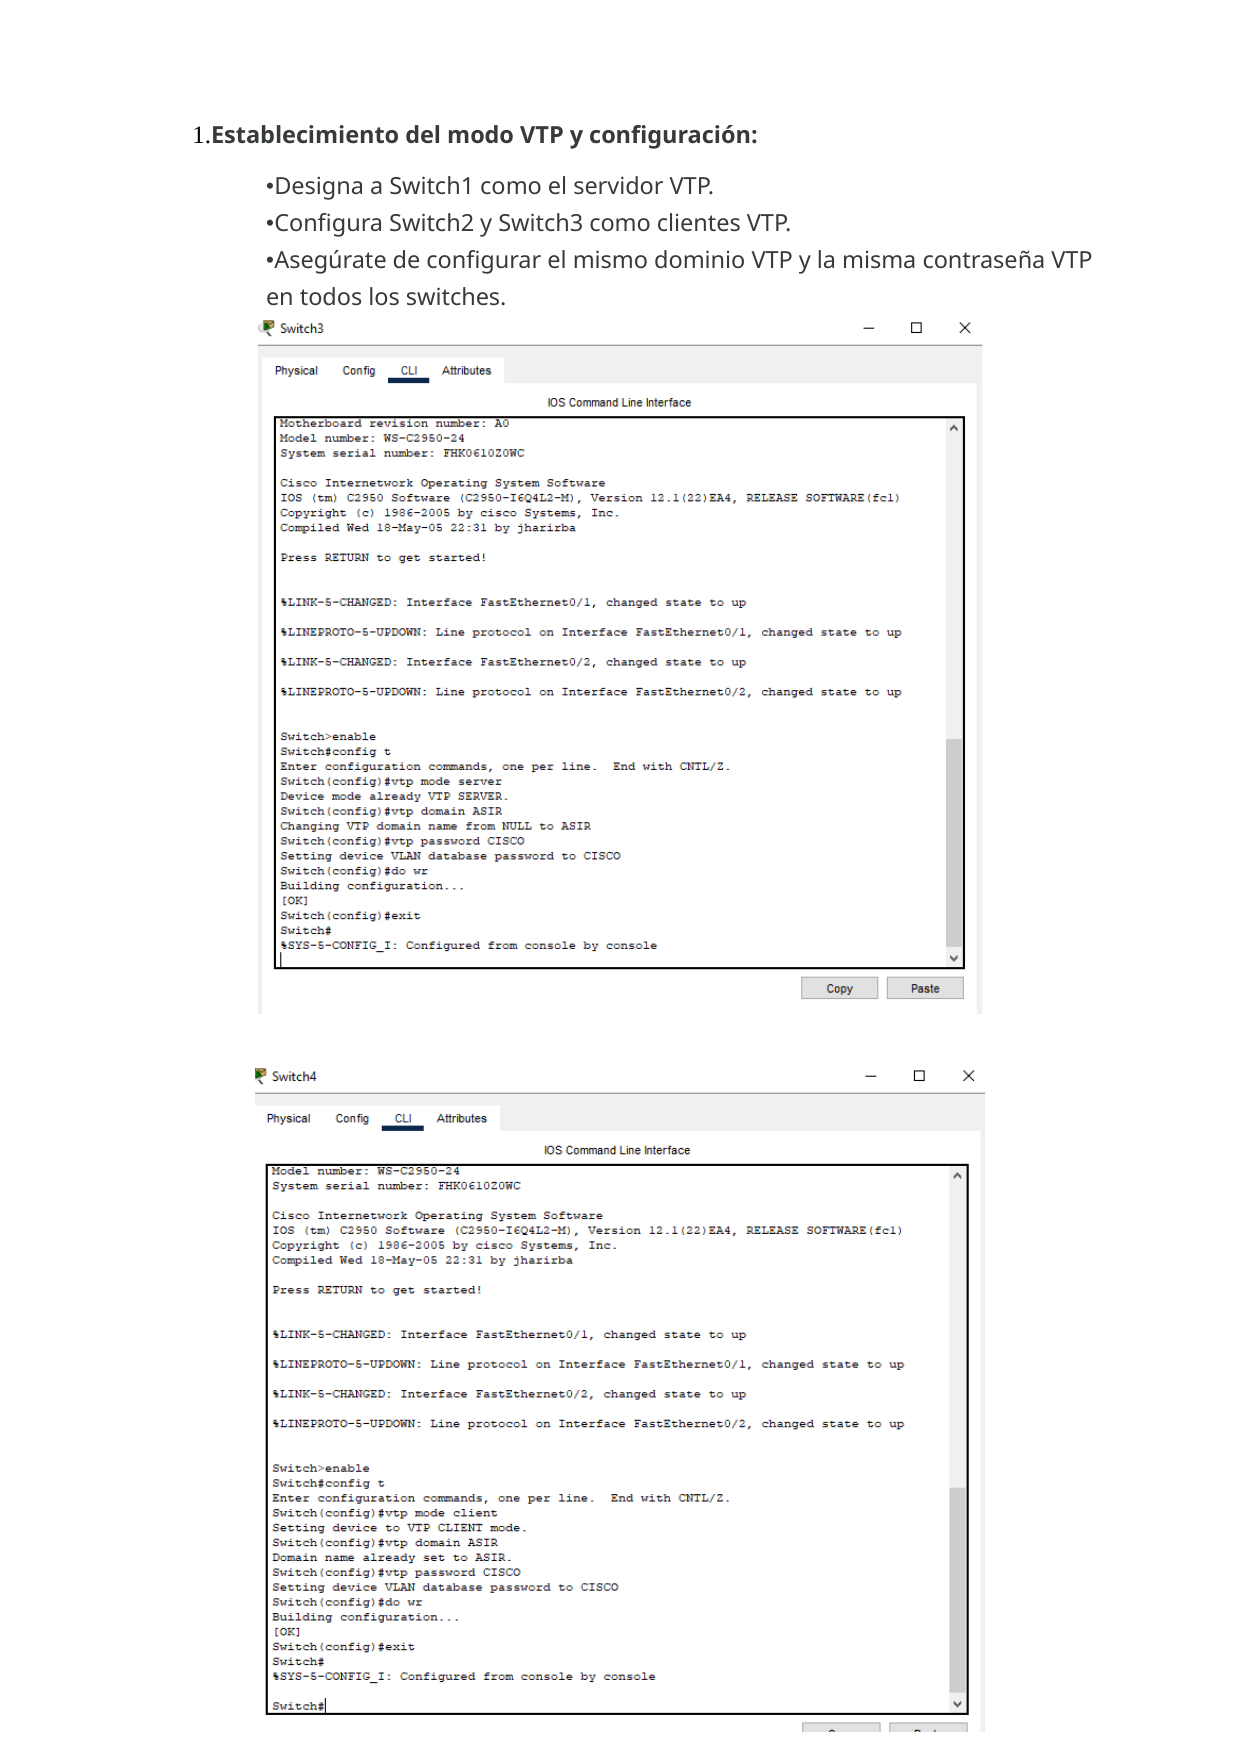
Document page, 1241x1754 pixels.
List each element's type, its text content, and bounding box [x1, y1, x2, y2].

list Designa a Switch1 como el servidor VTP. [118, 169, 1122, 201]
list Configura Switch2 y Switch3 como clientes VTP. [118, 206, 1122, 238]
picture [255, 1064, 986, 1732]
list Asegúrate de configurar el mismo dominio VTP y la misma contraseña VTP en todos los switches. [118, 243, 1122, 312]
list Establecimiento del modo VTP y configuración: [118, 118, 1122, 150]
picture [257, 316, 983, 1014]
